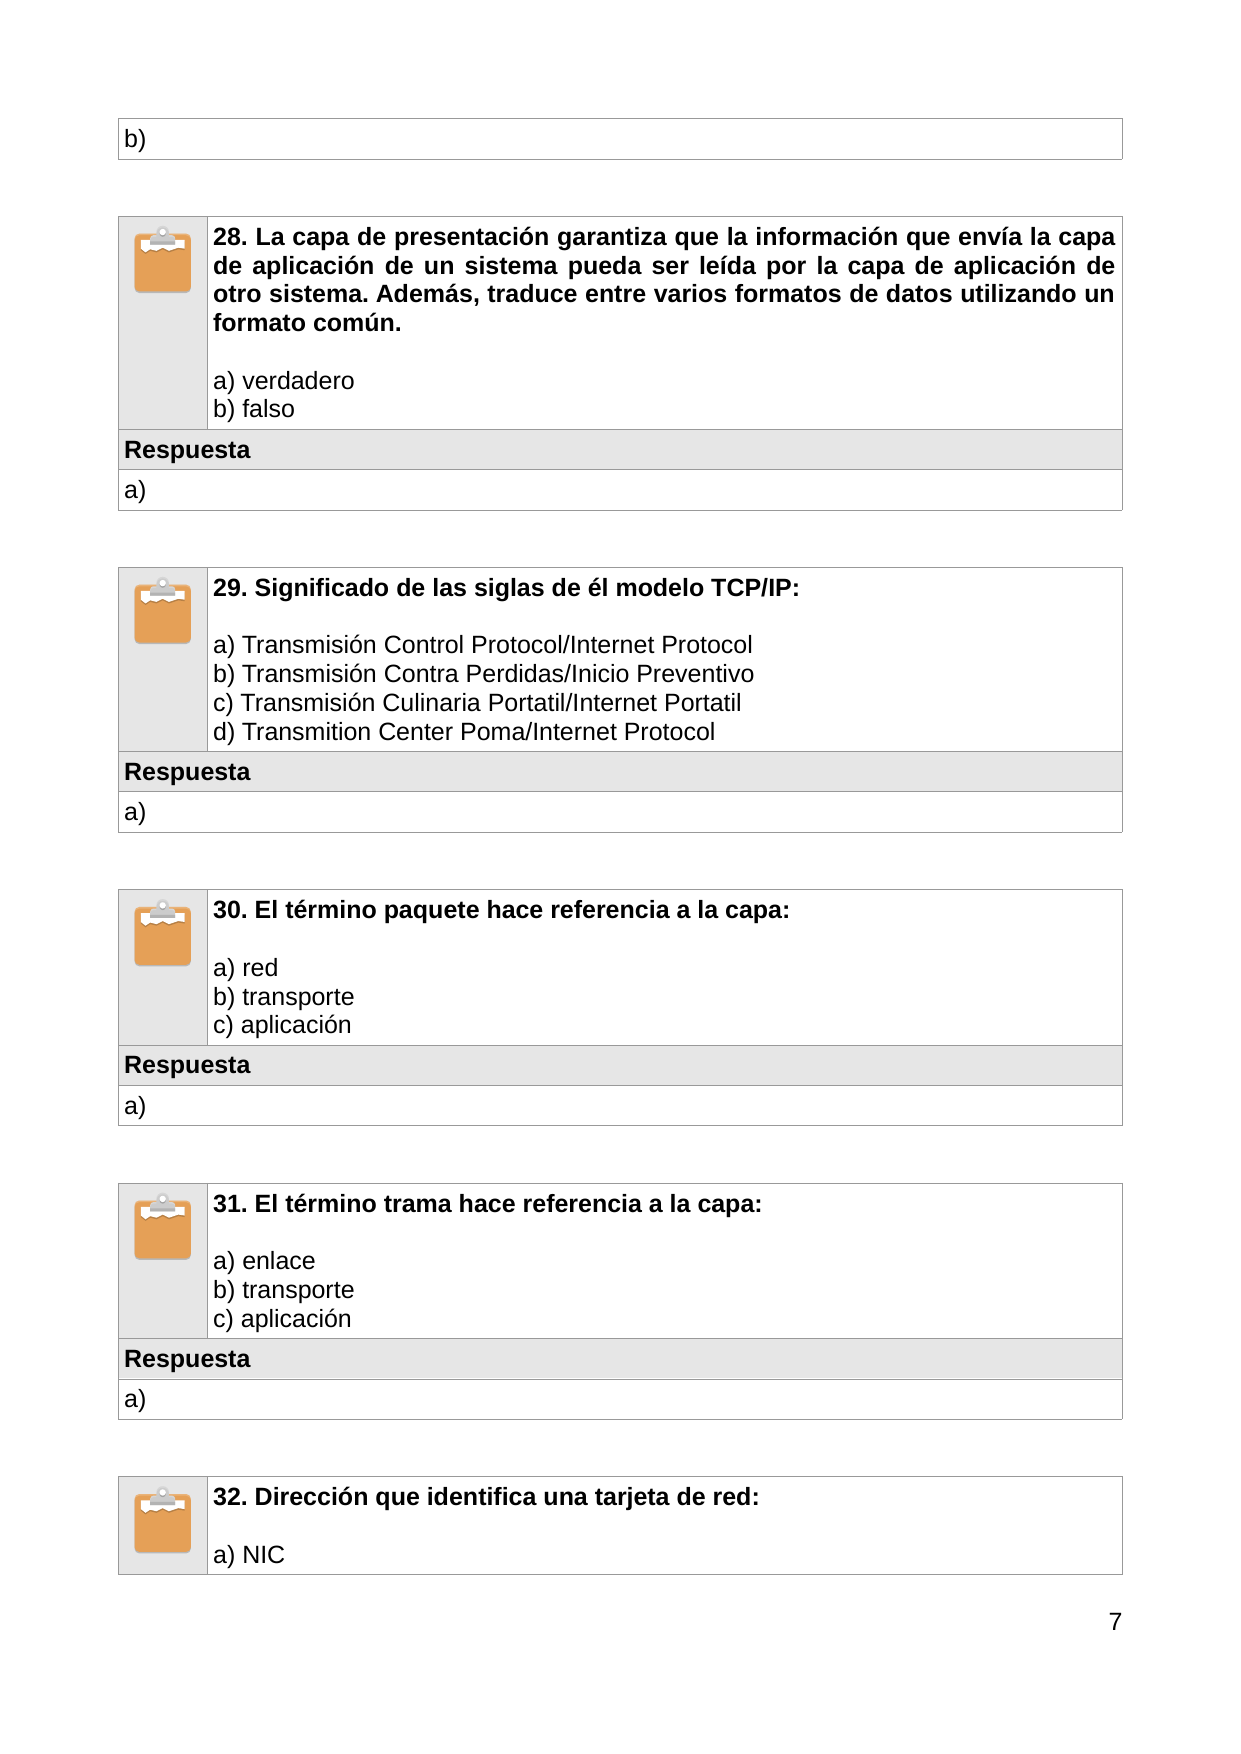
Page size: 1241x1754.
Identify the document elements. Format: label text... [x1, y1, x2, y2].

table_cell Respuesta [119, 430, 1122, 469]
table_header [119, 1184, 207, 1338]
table_cell a) [119, 1086, 1122, 1125]
table_header 28. La capa de presentación garantiza que la información que envía la capa de aplicación de un sistema pueda ser leída por la capa de aplicación de otro sistema. Además, traduce entre varios formatos de datos utilizando un formato común. a) verdadero b) falso [208, 217, 1122, 429]
table_header 31. El término trama hace referencia a la capa: a) enlace b) transporte c) aplicación [208, 1184, 1122, 1338]
table_header [119, 1477, 207, 1574]
table_cell Respuesta [119, 1339, 1122, 1378]
table_header 29. Significado de las siglas de él modelo TCP/IP: a) Transmisión Control Protocol/Internet Protocol b) Transmisión Contra Perdidas/Inicio Preventivo c) Transmisión Culinaria Portatil/Internet Portatil d) Transmition Center Poma/Internet Protocol [208, 568, 1122, 751]
table_header [119, 568, 207, 751]
table_cell Respuesta [119, 752, 1122, 791]
table_cell b) [119, 119, 1122, 158]
table_cell a) [119, 792, 1122, 832]
table_cell a) [119, 470, 1122, 509]
table_header [119, 217, 207, 429]
table_cell a) [119, 1380, 1122, 1419]
table_header 30. El término paquete hace referencia a la capa: a) red b) transporte c) aplicación [208, 890, 1122, 1045]
table_header 32. Dirección que identifica una tarjeta de red: a) NIC [208, 1477, 1122, 1574]
table_cell Respuesta [119, 1046, 1122, 1085]
table_header [119, 890, 207, 1045]
